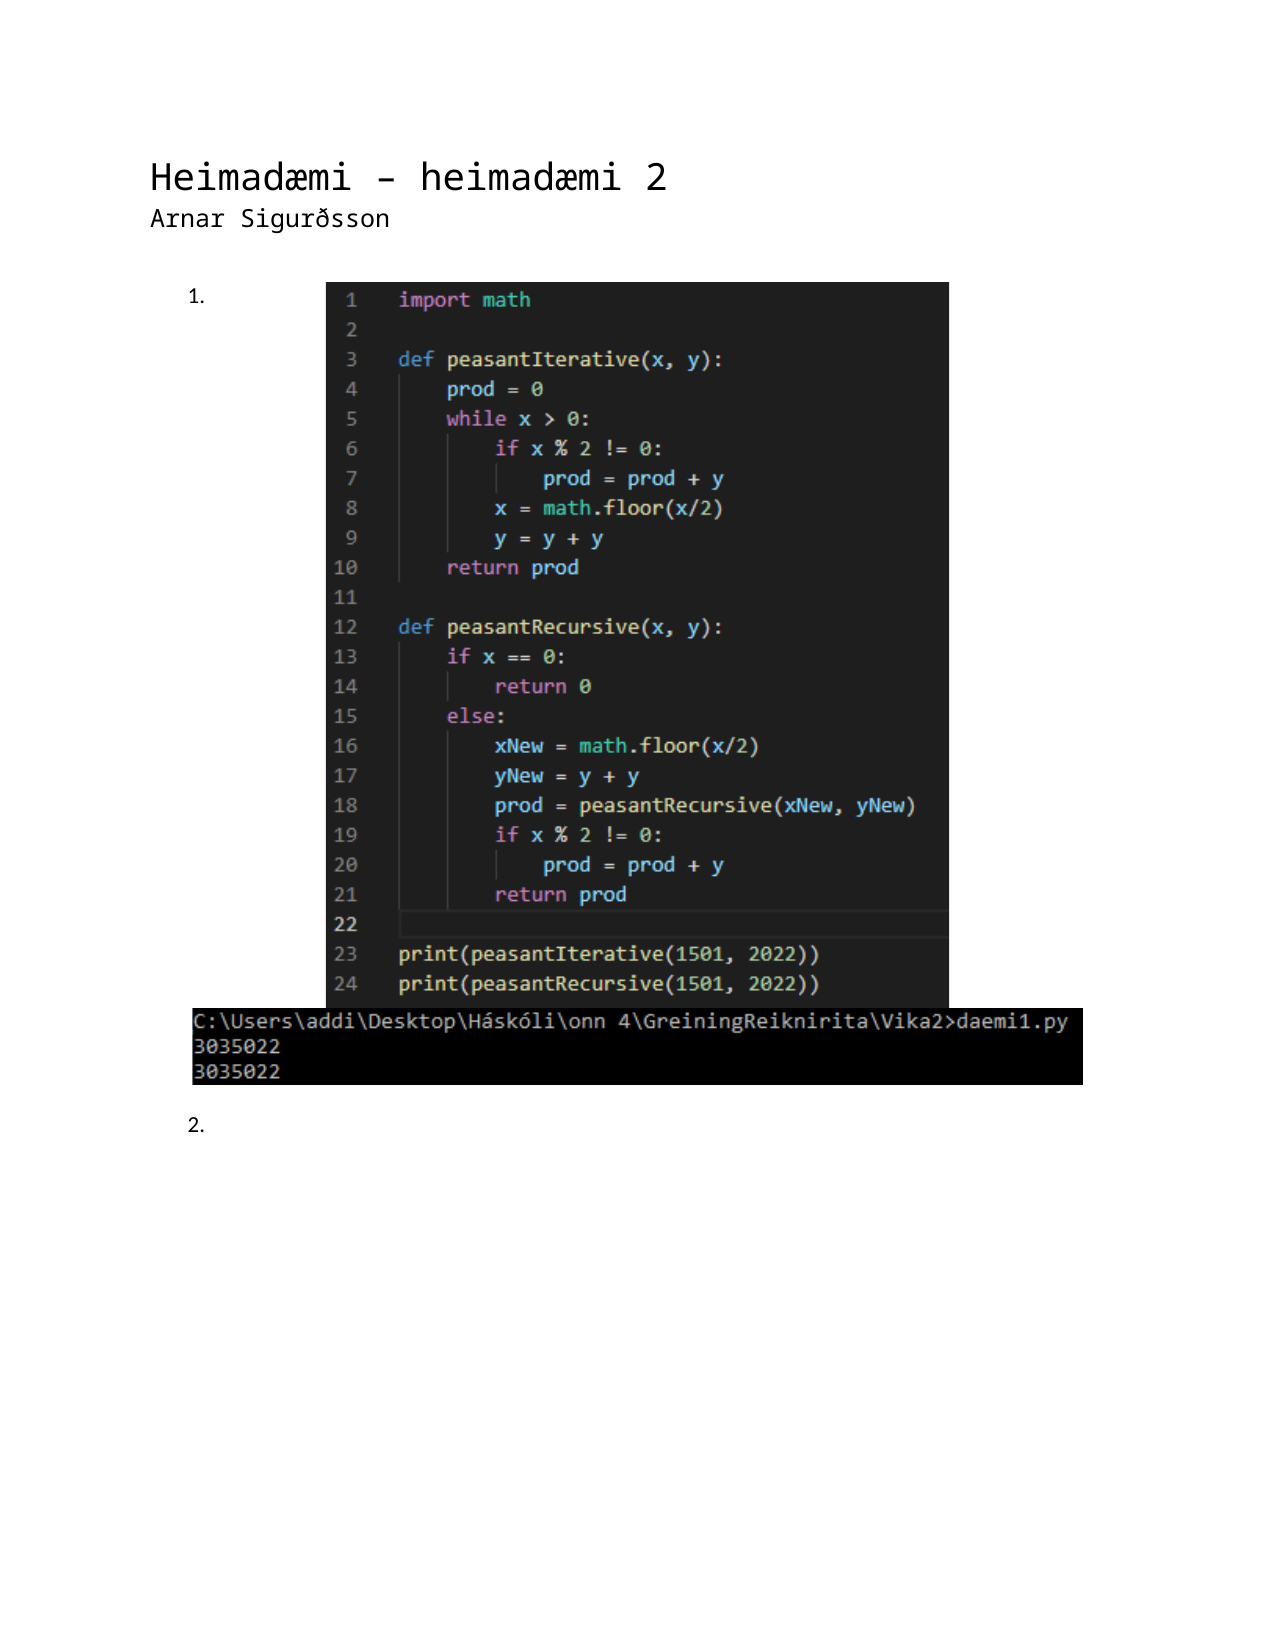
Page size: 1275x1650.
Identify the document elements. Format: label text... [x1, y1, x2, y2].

text Arnar Sigurðsson [150, 201, 1125, 235]
text Heimadæmi – heimadæmi 2 [150, 150, 1125, 201]
